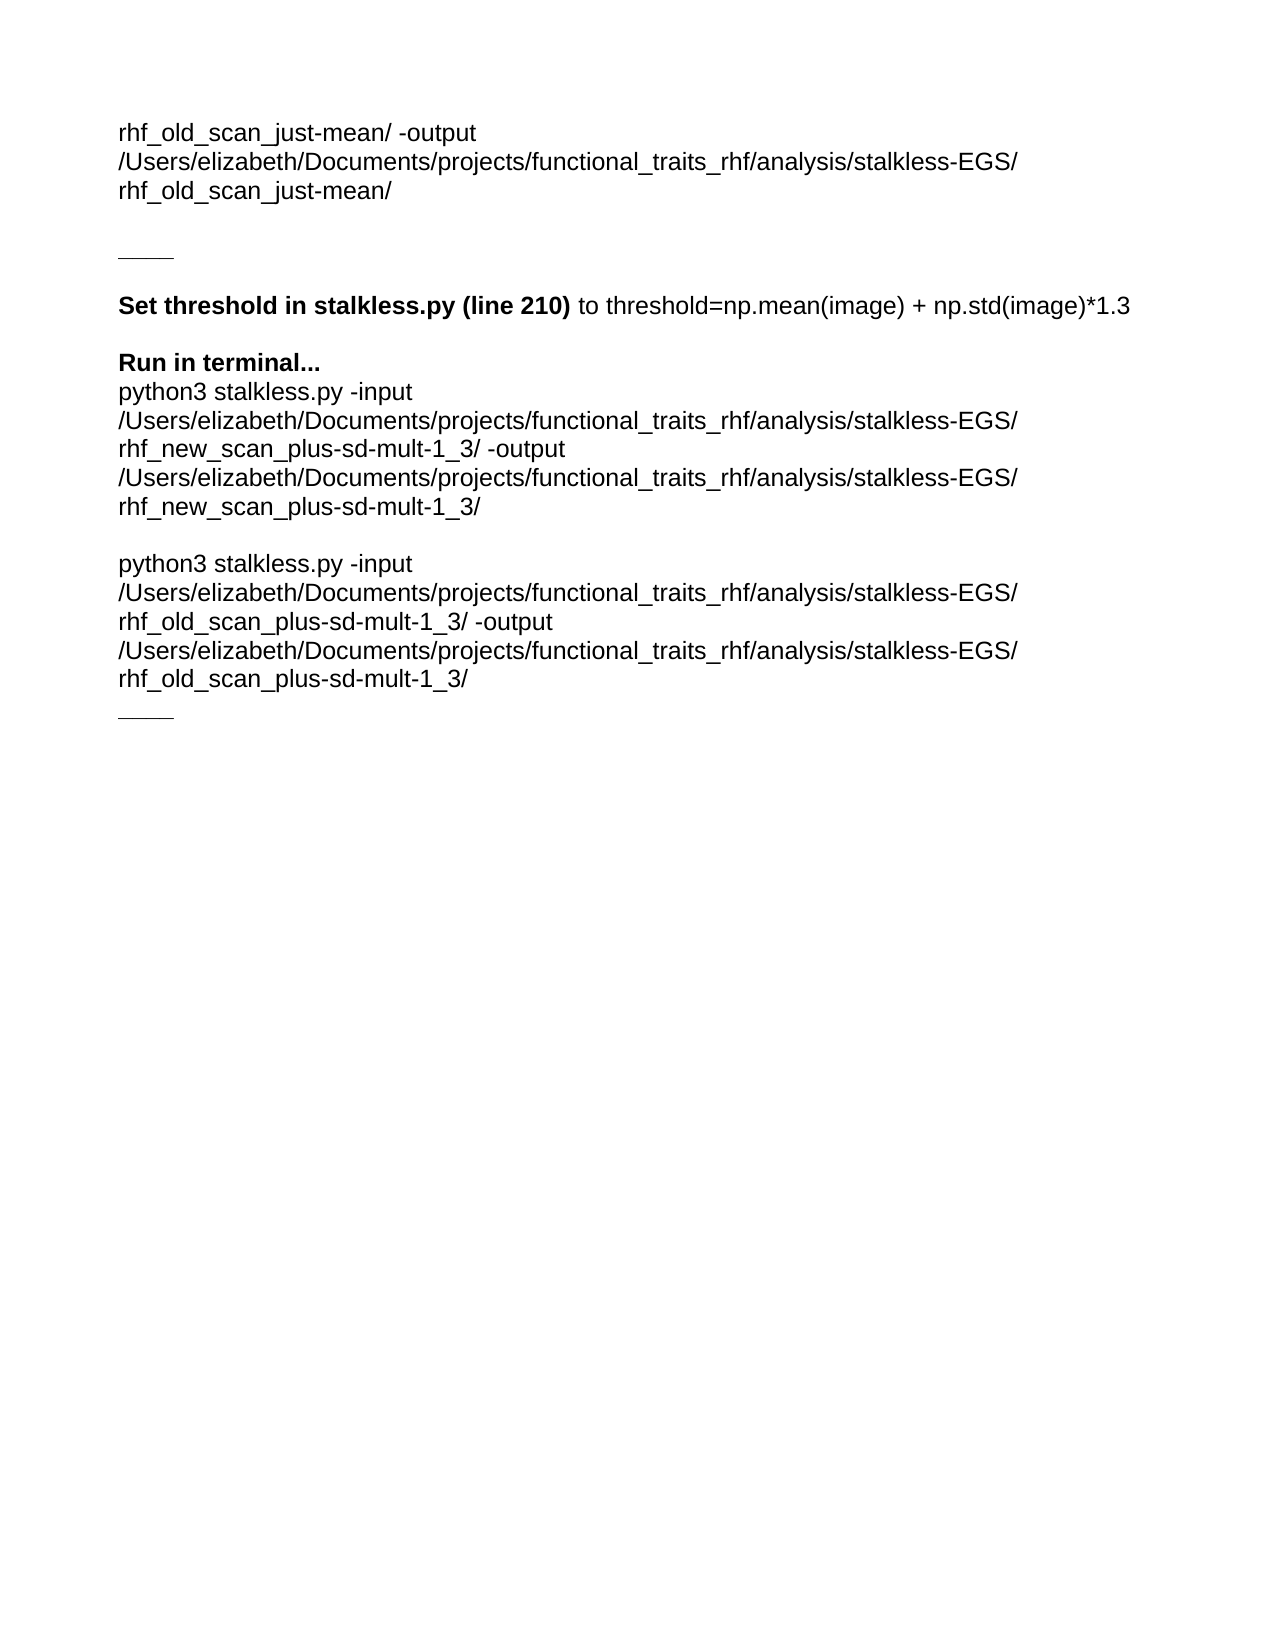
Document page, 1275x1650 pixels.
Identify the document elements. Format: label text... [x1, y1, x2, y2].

text rhf_old_scan_just-mean/ -output /Users/elizabeth/Documents/projects/functional_traits_rhf/analysis/stalkless-EGS/rhf_old_scan_just-mean/ [118, 118, 1157, 204]
text ____ [118, 693, 1157, 722]
text ____ [118, 233, 1157, 262]
text Run in terminal... [118, 348, 1157, 377]
text python3 stalkless.py -input /Users/elizabeth/Documents/projects/functional_traits_rhf/analysis/stalkless-EGS/rhf_old_scan_plus-sd-mult-1_3/ -output /Users/elizabeth/Documents/projects/functional_traits_rhf/analysis/stalkless-EGS/rhf_old_scan_plus-sd-mult-1_3/ [118, 549, 1157, 693]
text Set threshold in stalkless.py (line 210) to threshold=np.mean(image) + np.std(image)*1.3 [118, 291, 1157, 319]
text python3 stalkless.py -input /Users/elizabeth/Documents/projects/functional_traits_rhf/analysis/stalkless-EGS/rhf_new_scan_plus-sd-mult-1_3/ -output /Users/elizabeth/Documents/projects/functional_traits_rhf/analysis/stalkless-EGS/rhf_new_scan_plus-sd-mult-1_3/ [118, 377, 1157, 521]
